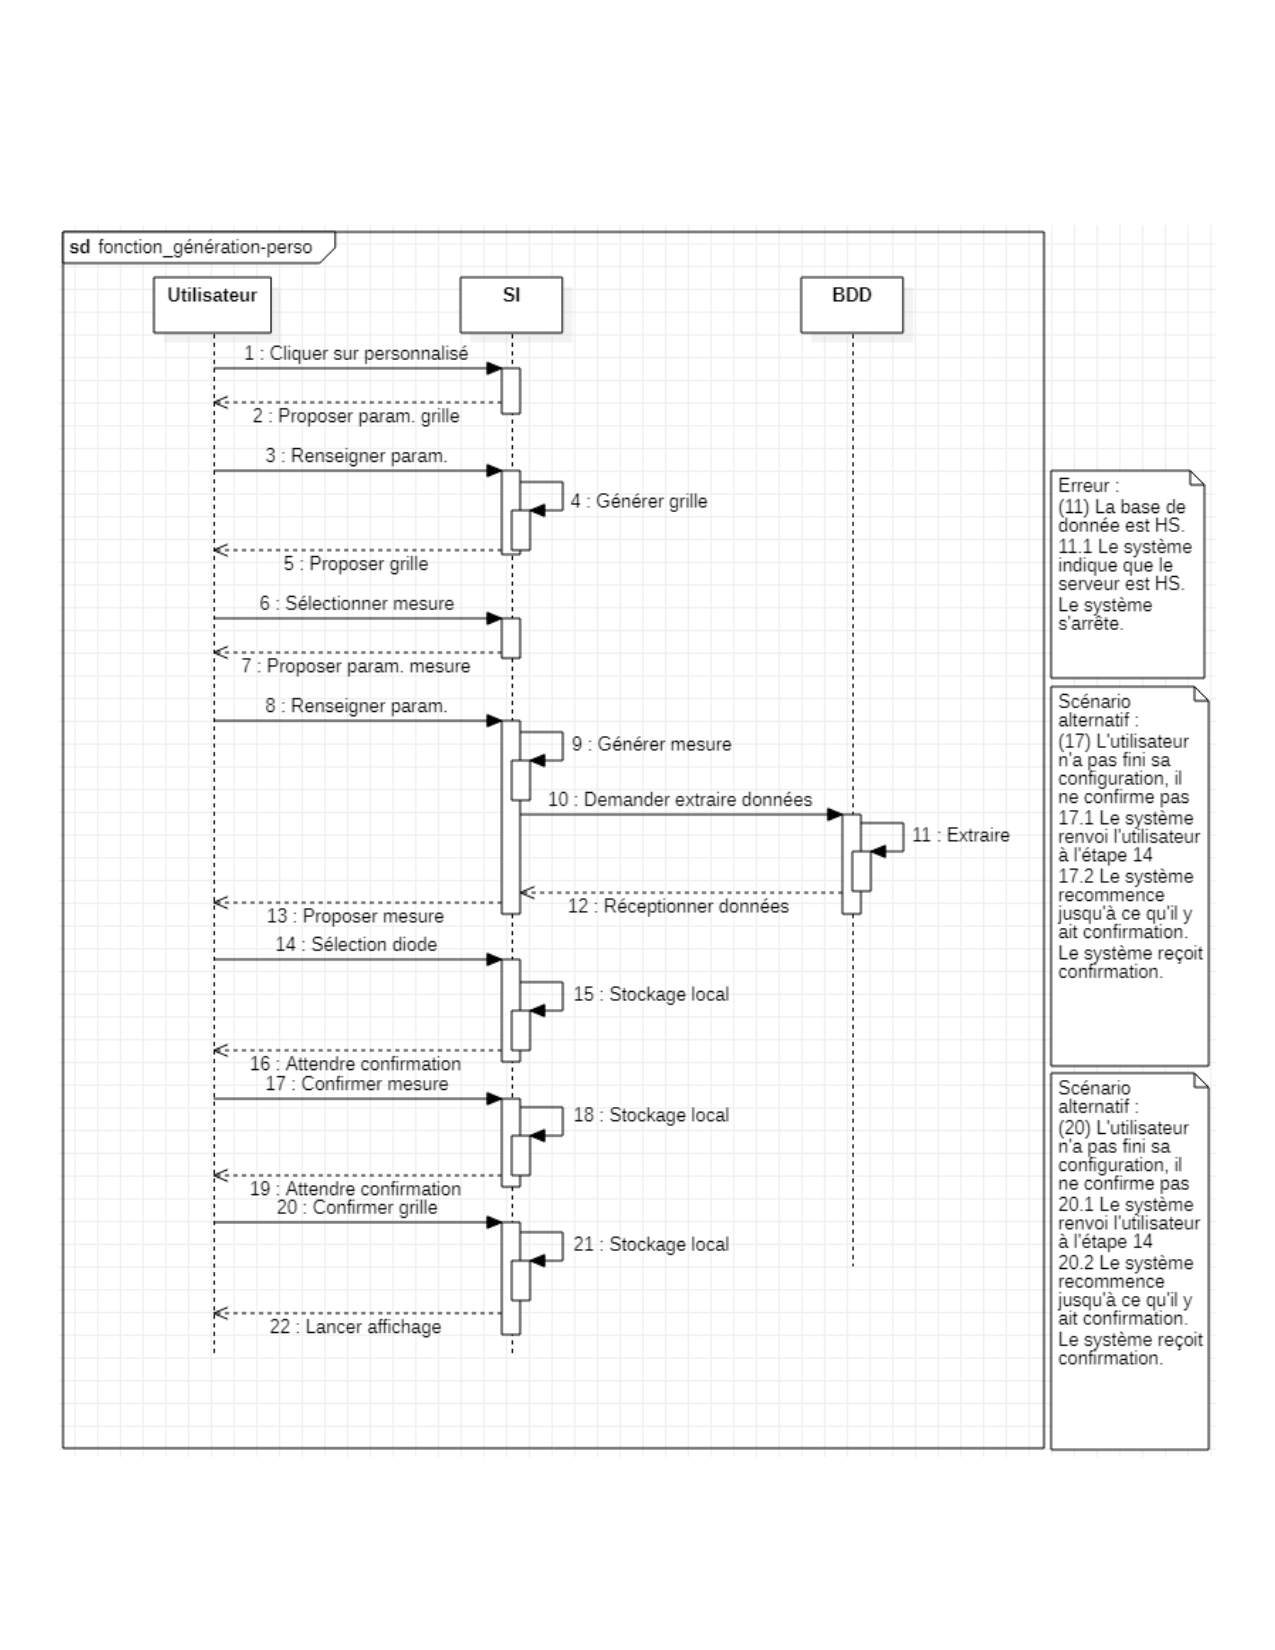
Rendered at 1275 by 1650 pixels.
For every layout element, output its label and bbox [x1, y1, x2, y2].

picture [59, 225, 1216, 1457]
